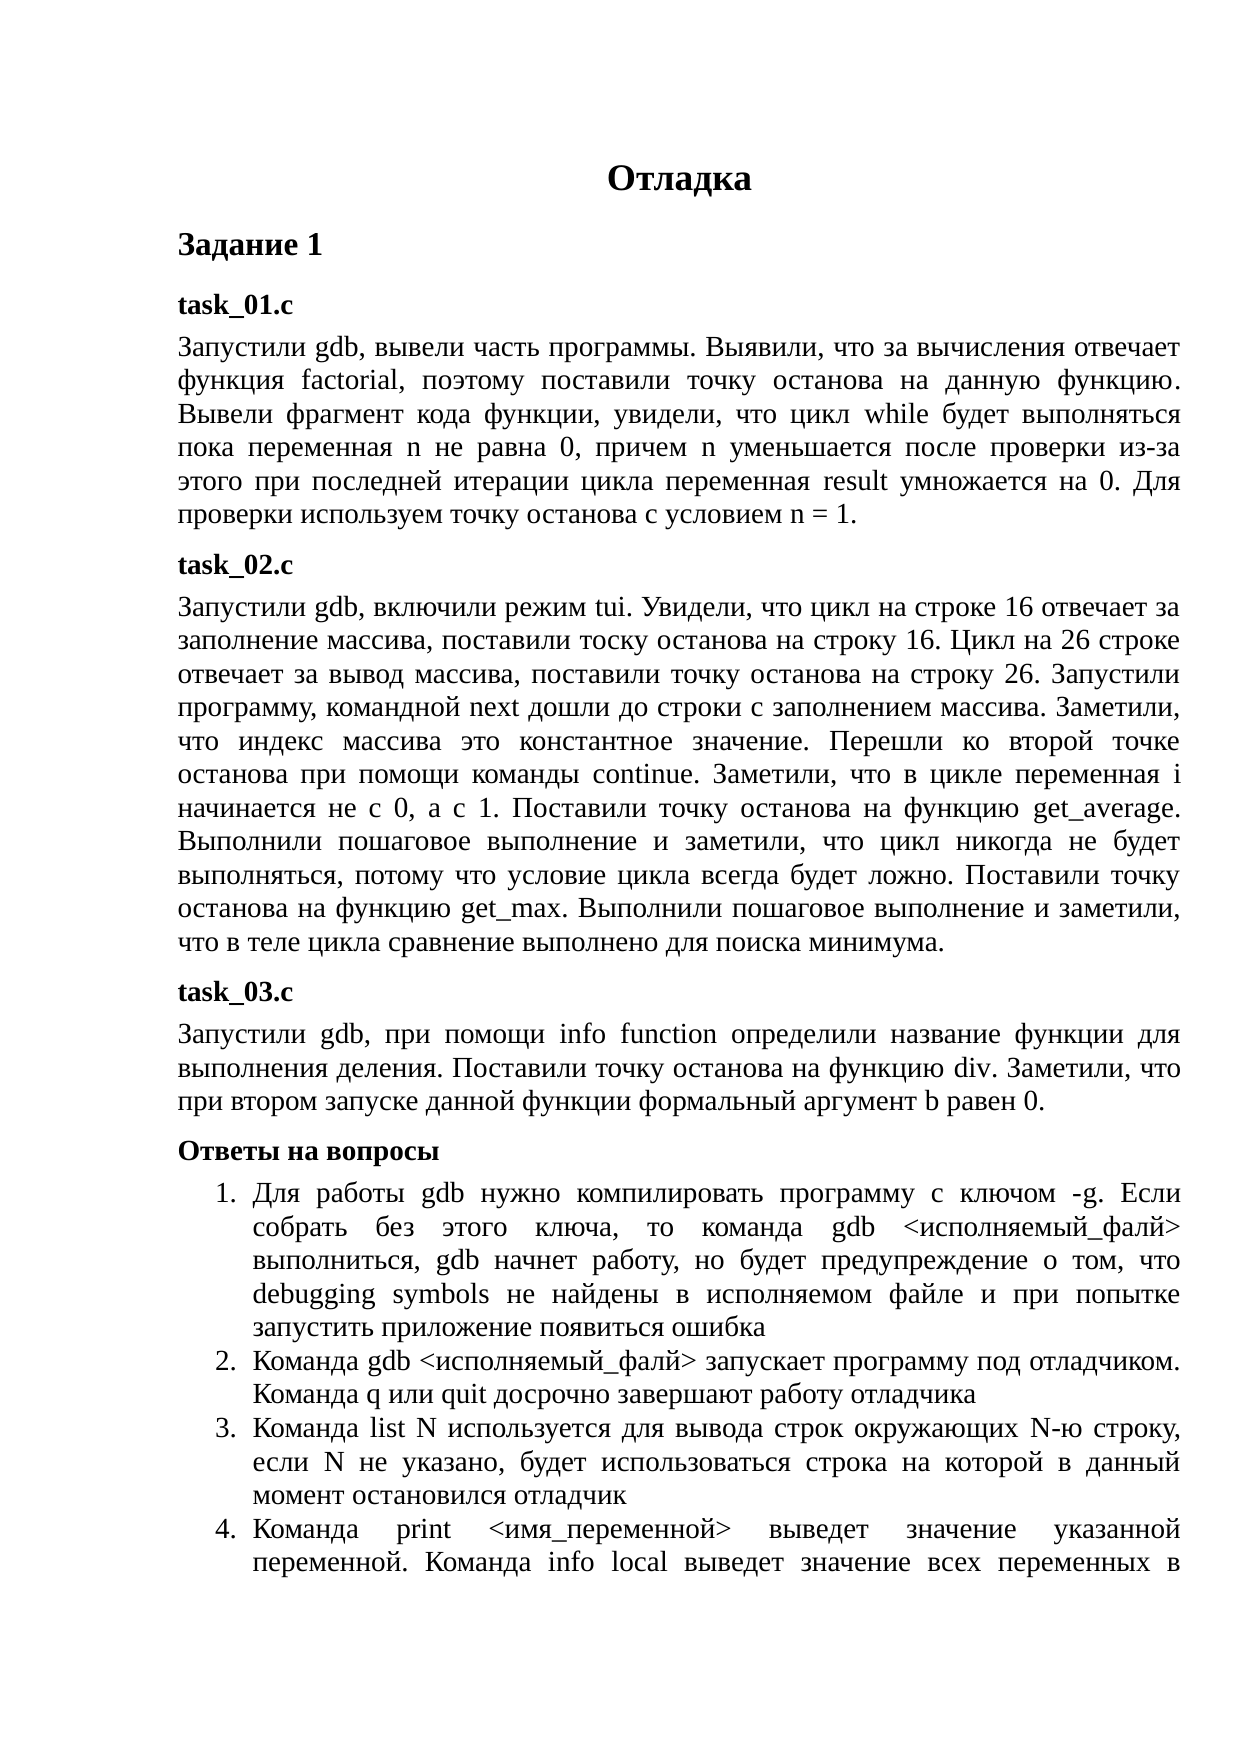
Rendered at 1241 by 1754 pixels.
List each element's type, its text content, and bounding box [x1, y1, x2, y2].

list Команда print <имя_переменной> выведет значение указанной переменной. Команда info local выведет значение всех переменных в [215, 1511, 1181, 1578]
subtitle Задание 1 [177, 224, 1181, 262]
list Команда list N используется для вывода строк окружающих N-ю строку, если N не указано, будет использоваться строка на которой в данный момент остановился отладчик [215, 1410, 1181, 1511]
list Для работы gdb нужно компилировать программу с ключом -g. Если собрать без этого ключа, то команда gdb <исполняемый_фалй> выполниться, gdb начнет работу, но будет предупреждение о том, что debugging symbols не найдены в исполняемом файле и при попытке запустить приложение появиться ошибка [215, 1175, 1181, 1343]
text Запустили gdb, вывели часть программы. Выявили, что за вычисления отвечает функция factorial, поэтому поставили точку останова на данную функцию. Вывели фрагмент кода функции, увидели, что цикл while будет выполняться пока переменная n не равна 0, причем n уменьшается после проверки из-за этого при последней итерации цикла переменная result умножается на 0. Для проверки используем точку останова с условием n = 1. [177, 329, 1181, 530]
text Запустили gdb, при помощи info function определили название функции для выполнения деления. Поставили точку останова на функцию div. Заметили, что при втором запуске данной функции формальный аргумент b равен 0. [177, 1016, 1181, 1117]
subtitle task_01.c [177, 287, 1181, 321]
subtitle task_03.c [177, 974, 1181, 1008]
subtitle Ответы на вопросы [177, 1133, 1181, 1167]
subtitle Отладка [177, 156, 1181, 199]
subtitle task_02.c [177, 547, 1181, 580]
text Запустили gdb, включили режим tui. Увидели, что цикл на строке 16 отвечает за заполнение массива, поставили тоску останова на строку 16. Цикл на 26 строке отвечает за вывод массива, поставили точку останова на строку 26. Запустили программу, командной next дошли до строки с заполнением массива. Заметили, что индекс массива это константное значение. Перешли ко второй точке останова при помощи команды continue. Заметили, что в цикле переменная i начинается не с 0, а с 1. Поставили точку останова на функцию get_average. Выполнили пошаговое выполнение и заметили, что цикл никогда не будет выполняться, потому что условие цикла всегда будет ложно. Поставили точку останова на функцию get_max. Выполнили пошаговое выполнение и заметили, что в теле цикла сравнение выполнено для поиска минимума. [177, 589, 1181, 958]
list Команда gdb <исполняемый_фалй> запускает программу под отладчиком. Команда q или quit досрочно завершают работу отладчика [215, 1343, 1181, 1410]
